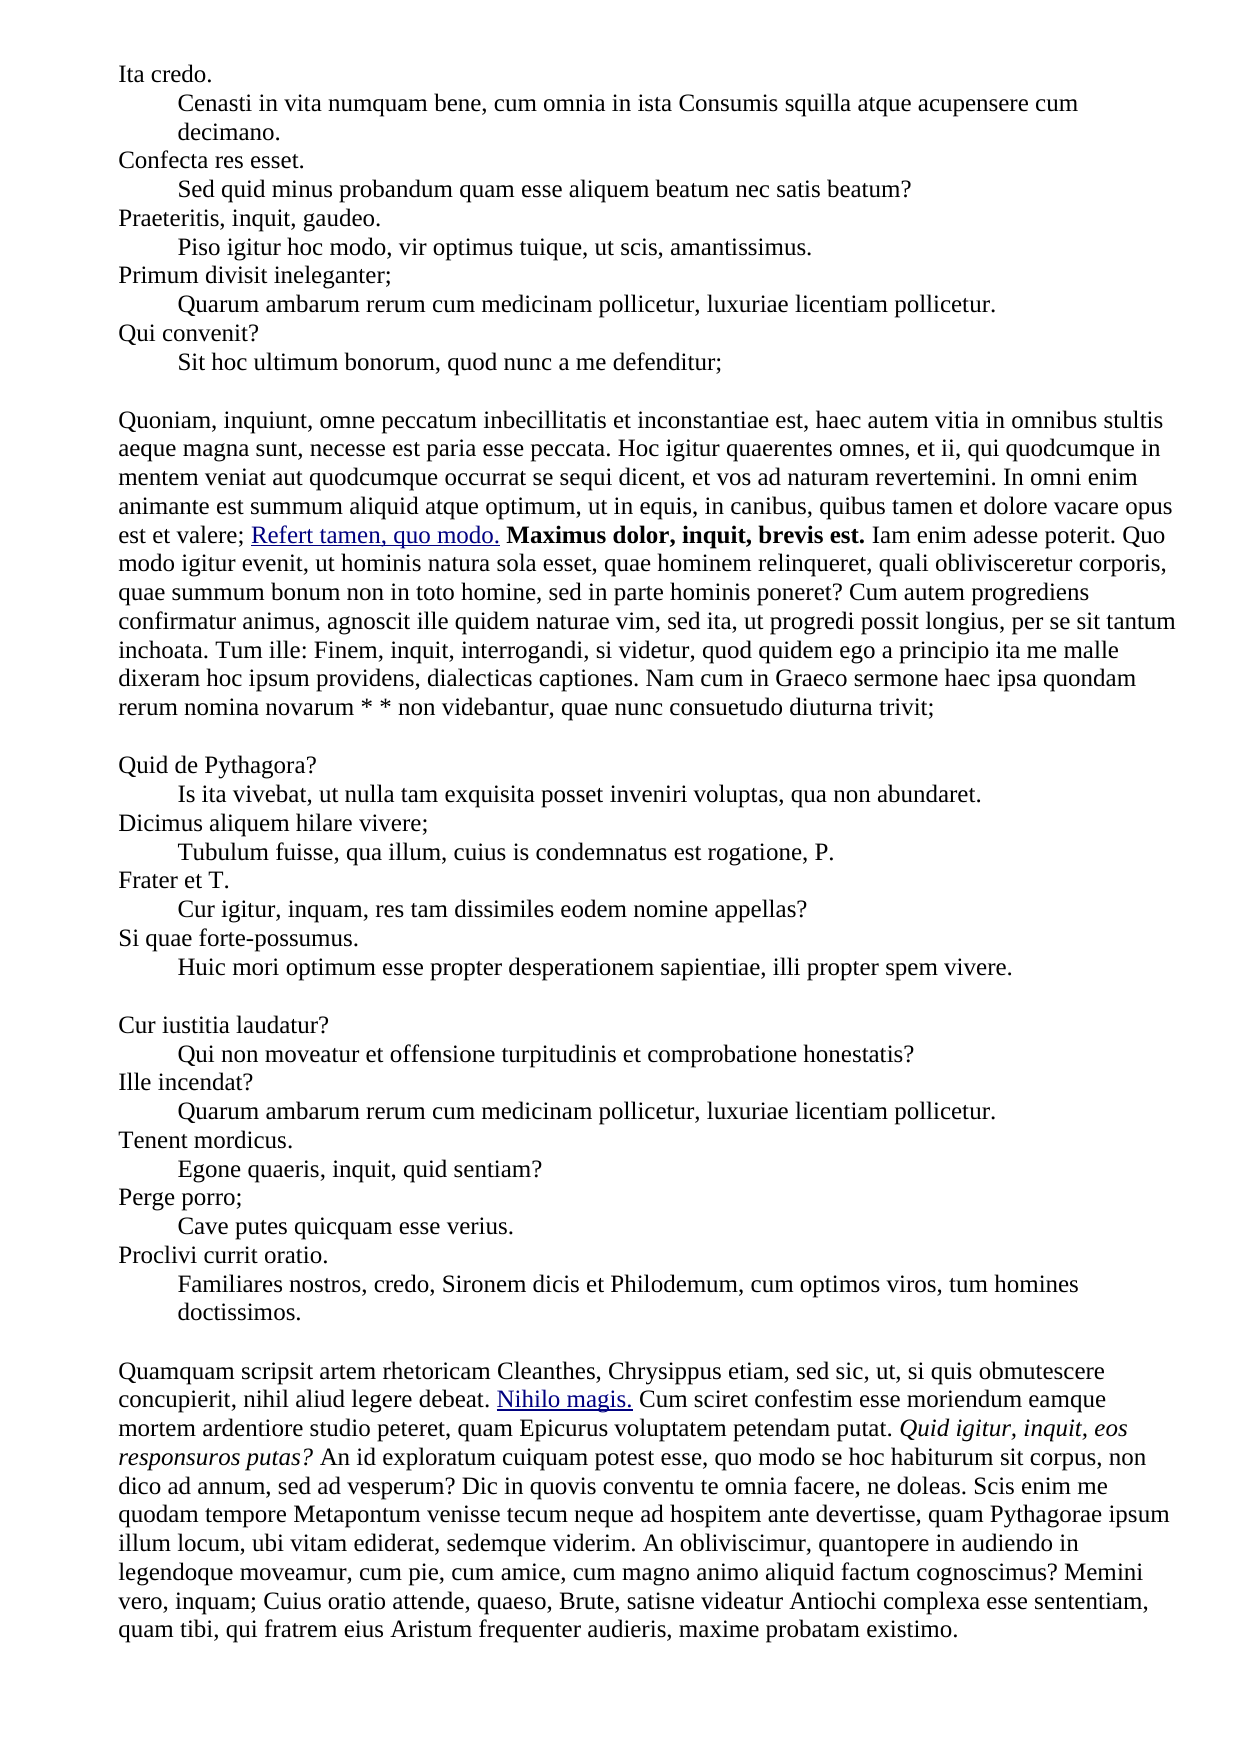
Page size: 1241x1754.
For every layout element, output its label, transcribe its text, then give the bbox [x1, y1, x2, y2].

list Proclivi currit oratio. [118, 1240, 1181, 1269]
list Ita credo. [118, 59, 1181, 88]
list Quarum ambarum rerum cum medicinam pollicetur, luxuriae licentiam pollicetur. [177, 289, 1181, 318]
list Cenasti in vita numquam bene, cum omnia in ista Consumis squilla atque acupensere cum decimano. [177, 88, 1181, 145]
text Quamquam scripsit artem rhetoricam Cleanthes, Chrysippus etiam, sed sic, ut, si quis obmutescere concupierit, nihil aliud legere debeat. Nihilo magis. Cum sciret confestim esse moriendum eamque mortem ardentiore studio peteret, quam Epicurus voluptatem petendam putat. Quid igitur, inquit, eos responsuros putas? An id exploratum cuiquam potest esse, quo modo se hoc habiturum sit corpus, non dico ad annum, sed ad vesperum? Dic in quovis conventu te omnia facere, ne doleas. Scis enim me quodam tempore Metapontum venisse tecum neque ad hospitem ante devertisse, quam Pythagorae ipsum illum locum, ubi vitam ediderat, sedemque viderim. An obliviscimur, quantopere in audiendo in legendoque moveamur, cum pie, cum amice, cum magno animo aliquid factum cognoscimus? Memini vero, inquam; Cuius oratio attende, quaeso, Brute, satisne videatur Antiochi complexa esse sententiam, quam tibi, qui fratrem eius Aristum frequenter audieris, maxime probatam existimo. [118, 1356, 1181, 1643]
list Familiares nostros, credo, Sironem dicis et Philodemum, cum optimos viros, tum homines doctissimos. [177, 1269, 1181, 1326]
list Frater et T. [118, 866, 1181, 894]
list Cur iustitia laudatur? [118, 1010, 1181, 1039]
list Primum divisit ineleganter; [118, 260, 1181, 289]
list Qui non moveatur et offensione turpitudinis et comprobatione honestatis? [177, 1039, 1181, 1067]
list Ille incendat? [118, 1067, 1181, 1096]
text Quoniam, inquiunt, omne peccatum inbecillitatis et inconstantiae est, haec autem vitia in omnibus stultis aeque magna sunt, necesse est paria esse peccata. Hoc igitur quaerentes omnes, et ii, qui quodcumque in mentem veniat aut quodcumque occurrat se sequi dicent, et vos ad naturam revertemini. In omni enim animante est summum aliquid atque optimum, ut in equis, in canibus, quibus tamen et dolore vacare opus est et valere; Refert tamen, quo modo. Maximus dolor, inquit, brevis est. Iam enim adesse poterit. Quo modo igitur evenit, ut hominis natura sola esset, quae hominem relinqueret, quali oblivisceretur corporis, quae summum bonum non in toto homine, sed in parte hominis poneret? Cum autem progrediens confirmatur animus, agnoscit ille quidem naturae vim, sed ita, ut progredi possit longius, per se sit tantum inchoata. Tum ille: Finem, inquit, interrogandi, si videtur, quod quidem ego a principio ita me malle dixeram hoc ipsum providens, dialecticas captiones. Nam cum in Graeco sermone haec ipsa quondam rerum nomina novarum * * non videbantur, quae nunc consuetudo diuturna trivit; [118, 405, 1181, 721]
list Sed quid minus probandum quam esse aliquem beatum nec satis beatum? [177, 174, 1181, 203]
list Confecta res esset. [118, 145, 1181, 174]
list Piso igitur hoc modo, vir optimus tuique, ut scis, amantissimus. [177, 232, 1181, 260]
list Sit hoc ultimum bonorum, quod nunc a me defenditur; [177, 347, 1181, 375]
list Quarum ambarum rerum cum medicinam pollicetur, luxuriae licentiam pollicetur. [177, 1096, 1181, 1125]
list Is ita vivebat, ut nulla tam exquisita posset inveniri voluptas, qua non abundaret. [177, 779, 1181, 808]
list Cur igitur, inquam, res tam dissimiles eodem nomine appellas? [177, 894, 1181, 923]
list Si quae forte-possumus. [118, 923, 1181, 952]
list Dicimus aliquem hilare vivere; [118, 808, 1181, 837]
list Quid de Pythagora? [118, 751, 1181, 779]
list Praeteritis, inquit, gaudeo. [118, 203, 1181, 232]
list Cave putes quicquam esse verius. [177, 1211, 1181, 1240]
list Qui convenit? [118, 318, 1181, 347]
list Tenent mordicus. [118, 1125, 1181, 1154]
list Huic mori optimum esse propter desperationem sapientiae, illi propter spem vivere. [177, 952, 1181, 981]
list Egone quaeris, inquit, quid sentiam? [177, 1154, 1181, 1182]
list Perge porro; [118, 1182, 1181, 1211]
list Tubulum fuisse, qua illum, cuius is condemnatus est rogatione, P. [177, 837, 1181, 866]
